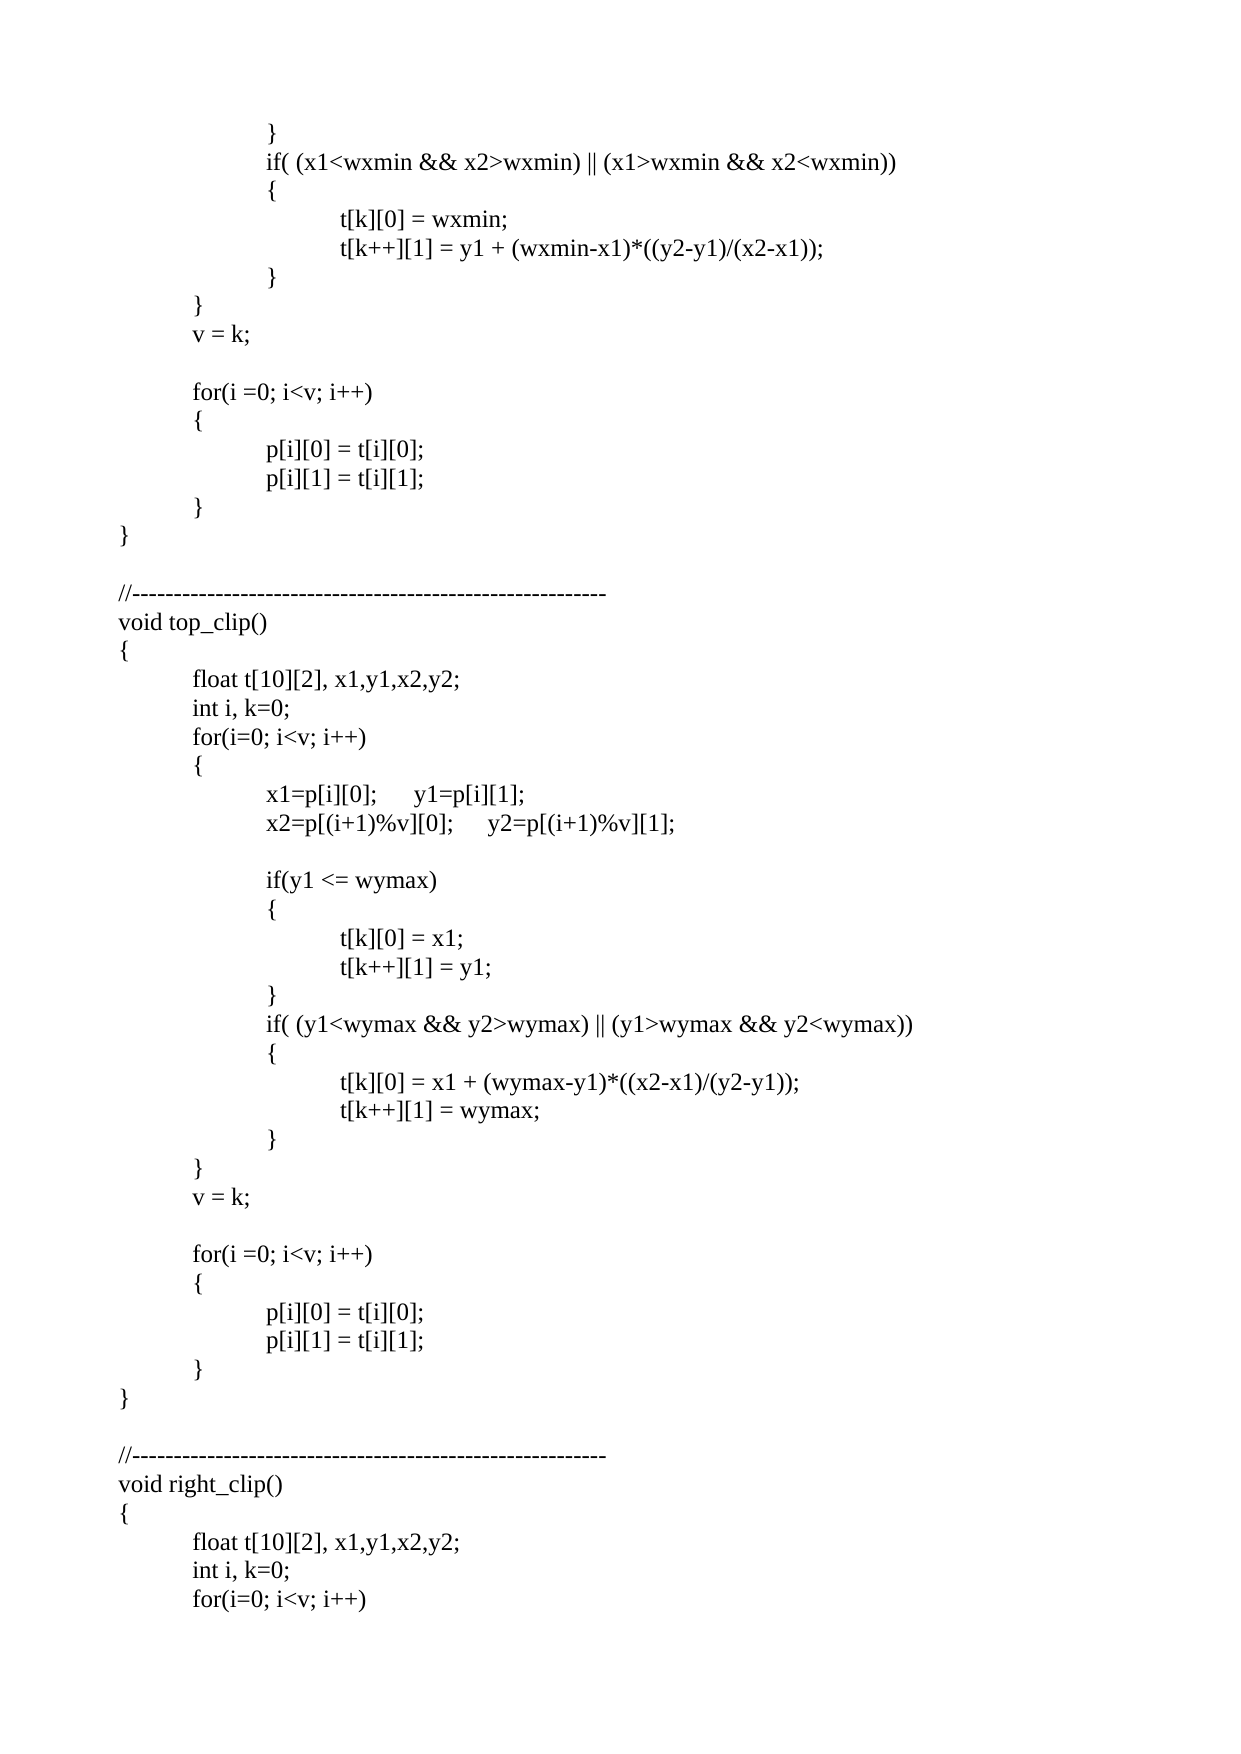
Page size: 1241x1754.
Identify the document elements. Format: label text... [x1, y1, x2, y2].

text } [118, 291, 1122, 319]
text float t[10][2], x1,y1,x2,y2; [118, 664, 1122, 693]
text x1=p[i][0]; y1=p[i][1]; [118, 779, 1122, 808]
text t[k++][1] = y1; [118, 952, 1122, 981]
text void top_clip() [118, 607, 1122, 636]
text } [118, 492, 1122, 521]
text v = k; [118, 1182, 1122, 1211]
text } [118, 981, 1122, 1009]
text } [118, 262, 1122, 291]
text { [118, 894, 1122, 923]
text float t[10][2], x1,y1,x2,y2; [118, 1527, 1122, 1556]
text if( (x1<wxmin && x2>wxmin) || (x1>wxmin && x2<wxmin)) [118, 147, 1122, 176]
text int i, k=0; [118, 1556, 1122, 1584]
text for(i =0; i<v; i++) [118, 377, 1122, 406]
text int i, k=0; [118, 693, 1122, 722]
text } [118, 118, 1122, 147]
text } [118, 1124, 1122, 1153]
text { [118, 1268, 1122, 1297]
text { [118, 406, 1122, 434]
text if(y1 <= wymax) [118, 866, 1122, 894]
text { [118, 176, 1122, 204]
text t[k][0] = wxmin; [118, 204, 1122, 233]
text p[i][1] = t[i][1]; [118, 1326, 1122, 1354]
text for(i=0; i<v; i++) [118, 722, 1122, 751]
text p[i][1] = t[i][1]; [118, 463, 1122, 492]
text void right_clip() [118, 1469, 1122, 1498]
text } [118, 1153, 1122, 1182]
text } [118, 521, 1122, 549]
text t[k][0] = x1 + (wymax-y1)*((x2-x1)/(y2-y1)); [118, 1067, 1122, 1096]
text p[i][0] = t[i][0]; [118, 434, 1122, 463]
text t[k++][1] = wymax; [118, 1096, 1122, 1124]
text { [118, 1498, 1122, 1527]
text { [118, 751, 1122, 779]
text { [118, 1038, 1122, 1067]
text } [118, 1383, 1122, 1412]
text } [118, 1354, 1122, 1383]
text t[k][0] = x1; [118, 923, 1122, 952]
text p[i][0] = t[i][0]; [118, 1297, 1122, 1326]
text if( (y1<wymax && y2>wymax) || (y1>wymax && y2<wymax)) [118, 1009, 1122, 1038]
text for(i=0; i<v; i++) [118, 1584, 1122, 1613]
text x2=p[(i+1)%v][0]; y2=p[(i+1)%v][1]; [118, 808, 1122, 837]
text t[k++][1] = y1 + (wxmin-x1)*((y2-y1)/(x2-x1)); [118, 233, 1122, 262]
text { [118, 636, 1122, 664]
text v = k; [118, 319, 1122, 348]
text //--------------------------------------------------------- [118, 1441, 1122, 1469]
text for(i =0; i<v; i++) [118, 1239, 1122, 1268]
text //--------------------------------------------------------- [118, 578, 1122, 607]
